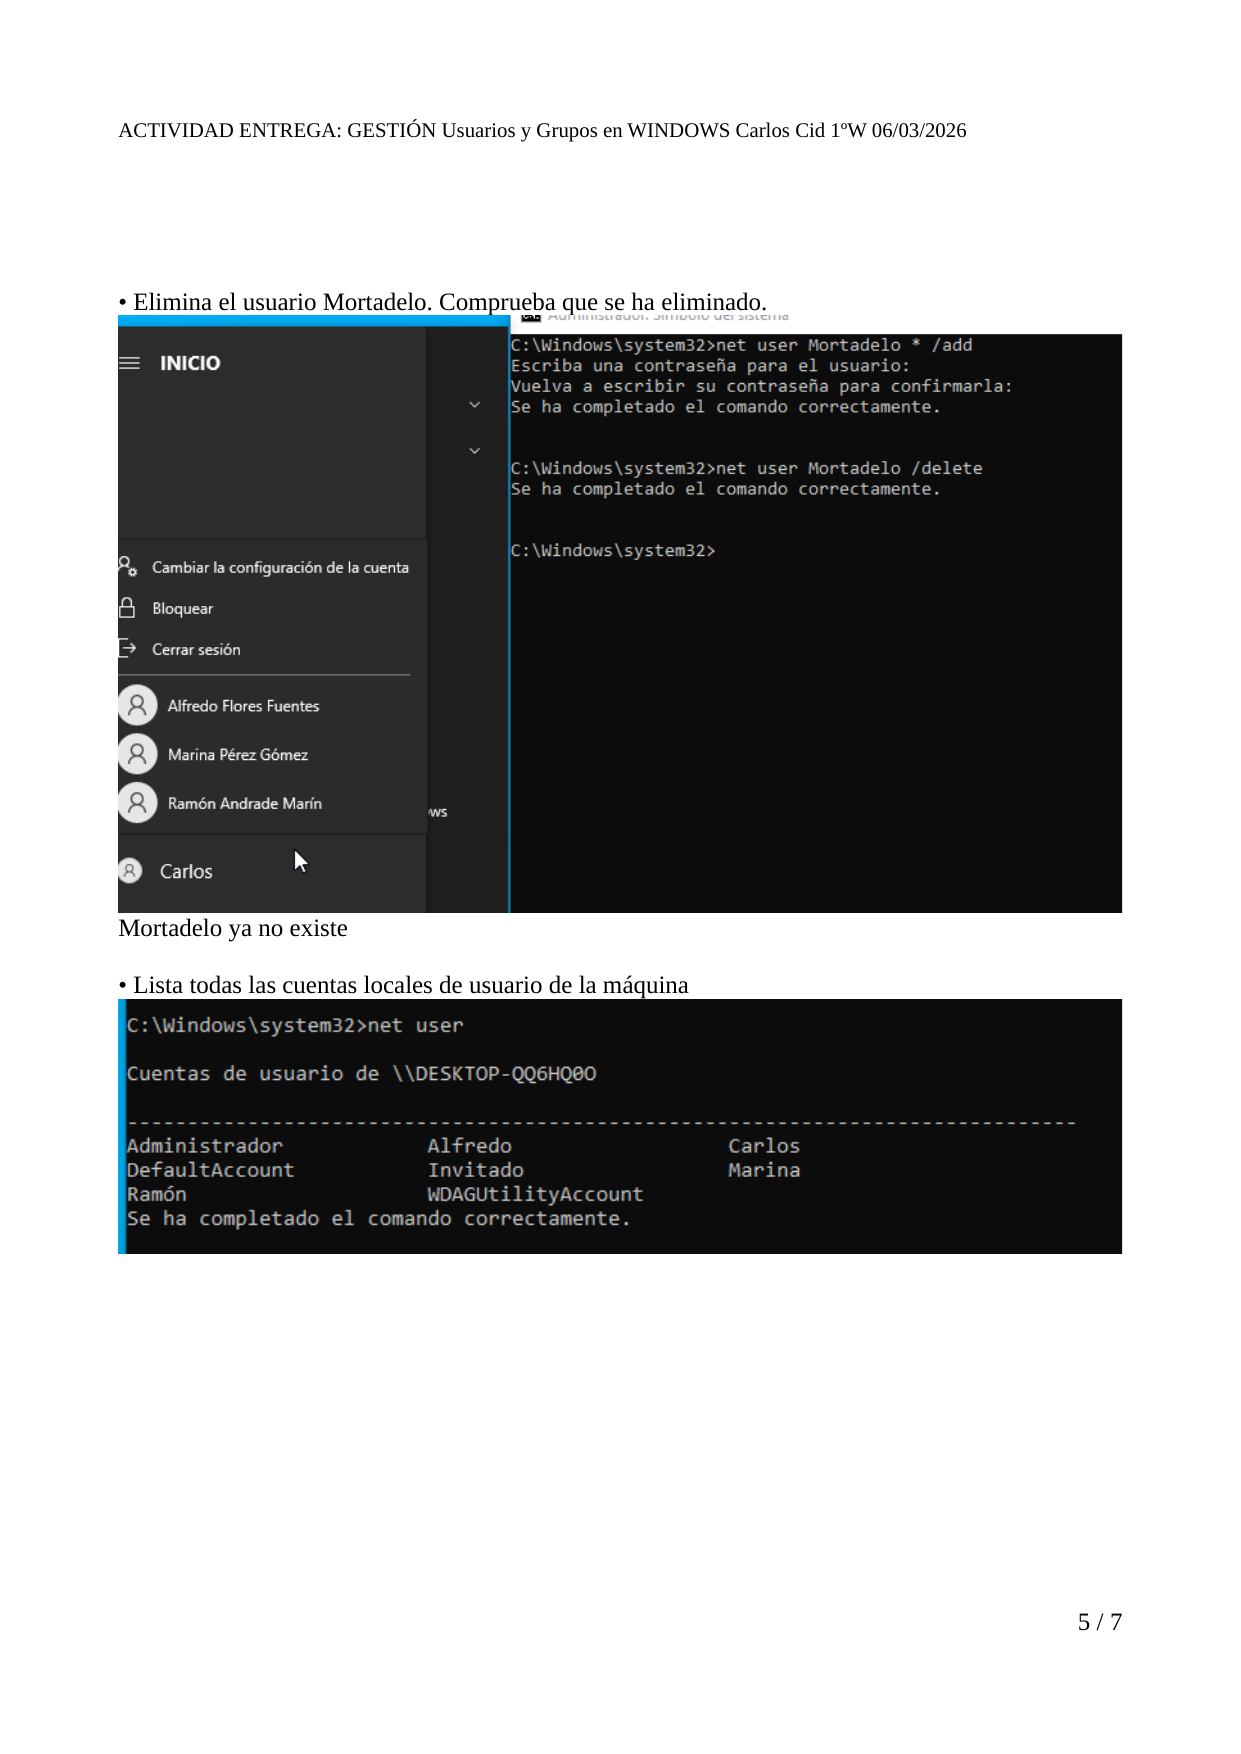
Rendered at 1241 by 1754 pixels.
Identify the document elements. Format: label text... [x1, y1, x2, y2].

text • Lista todas las cuentas locales de usuario de la máquina [118, 970, 1122, 999]
picture [510, 315, 1123, 913]
text Mortadelo ya no existe [118, 913, 1122, 942]
picture [126, 999, 1123, 1254]
picture [118, 327, 507, 913]
text • Elimina el usuario Mortadelo. Comprueba que se ha eliminado. [118, 287, 1122, 315]
